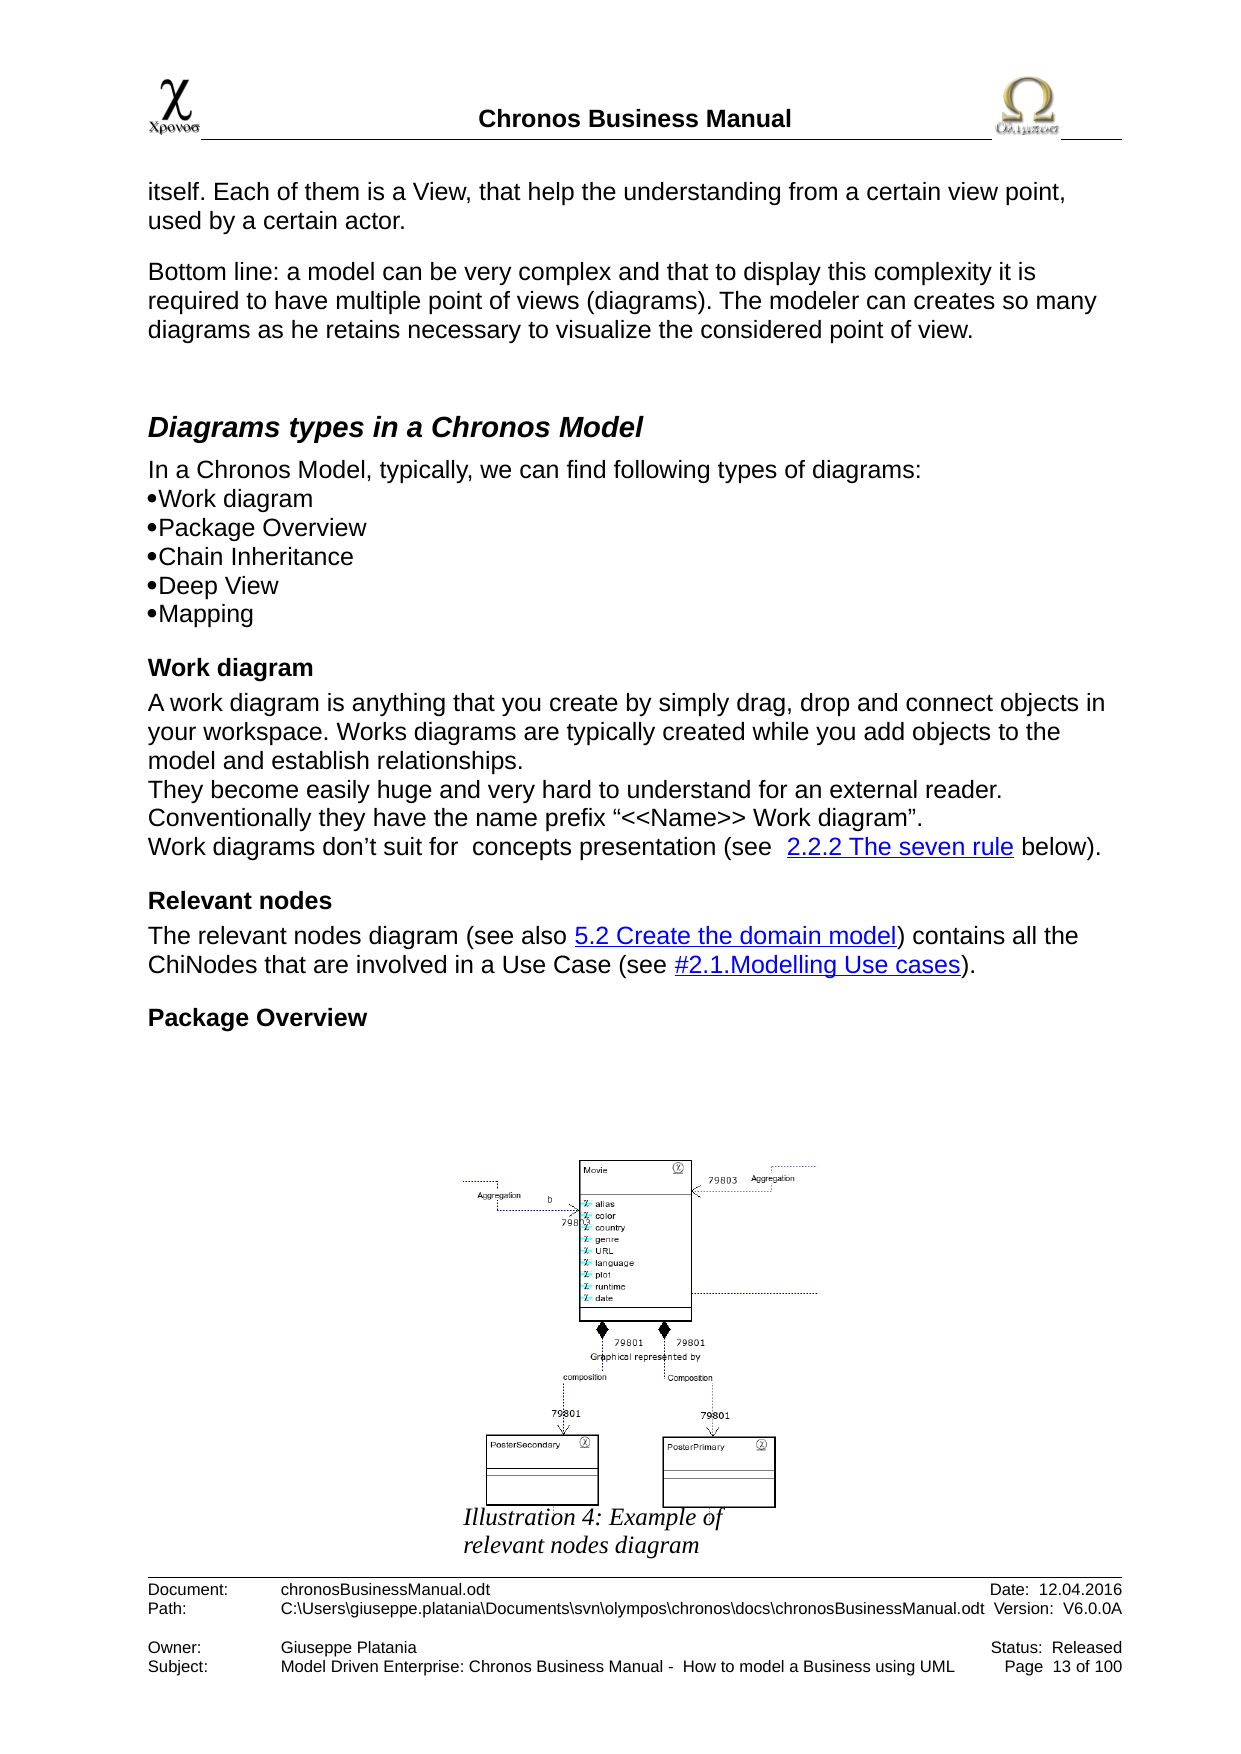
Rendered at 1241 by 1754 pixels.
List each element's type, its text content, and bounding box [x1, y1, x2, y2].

list Package Overview [148, 513, 1122, 542]
list Work diagram [148, 484, 1122, 513]
text Bottom line: a model can be very complex and that to display this complexity it is required to have multiple point of views (diagrams). The modeler can creates so many diagrams as he retains necessary to visualize the considered point of view. [148, 257, 1122, 343]
text itself. Each of them is a View, that help the understanding from a certain view point, used by a certain actor. [148, 177, 1122, 235]
picture [992, 75, 1061, 135]
subtitle Work diagram [148, 653, 1122, 682]
picture [147, 75, 201, 135]
subtitle Relevant nodes [148, 886, 1122, 914]
subtitle Diagrams types in a Chronos Model [148, 410, 1122, 443]
list Deep View [148, 571, 1122, 599]
list Mapping [148, 599, 1122, 628]
text In a Chronos Model, typically, we can find following types of diagrams: [148, 455, 1122, 484]
text Work diagrams don’t suit for concepts presentation (see 2.2.2 The seven rule below). [148, 832, 1122, 861]
list Chain Inheritance [148, 542, 1122, 571]
picture [463, 1108, 818, 1526]
subtitle [463, 1559, 807, 1571]
subtitle Package Overview [148, 1003, 1122, 1032]
text Illustration 4: Example of relevant nodes diagram [463, 1526, 807, 1559]
text Illustration 4: Example of relevant nodes diagram [463, 1086, 807, 1108]
text They become easily huge and very hard to understand for an external reader. Conventionally they have the name prefix “<<Name>> Work diagram”. [148, 774, 1122, 832]
subtitle [463, 1073, 807, 1086]
text The relevant nodes diagram (see also 5.2 Create the domain model) contains all the ChiNodes that are involved in a Use Case (see #2.1.Modelling Use cases). [148, 921, 1122, 978]
text A work diagram is anything that you create by simply drag, drop and connect objects in your workspace. Works diagrams are typically created while you add objects to the model and establish relationships. [148, 688, 1122, 774]
